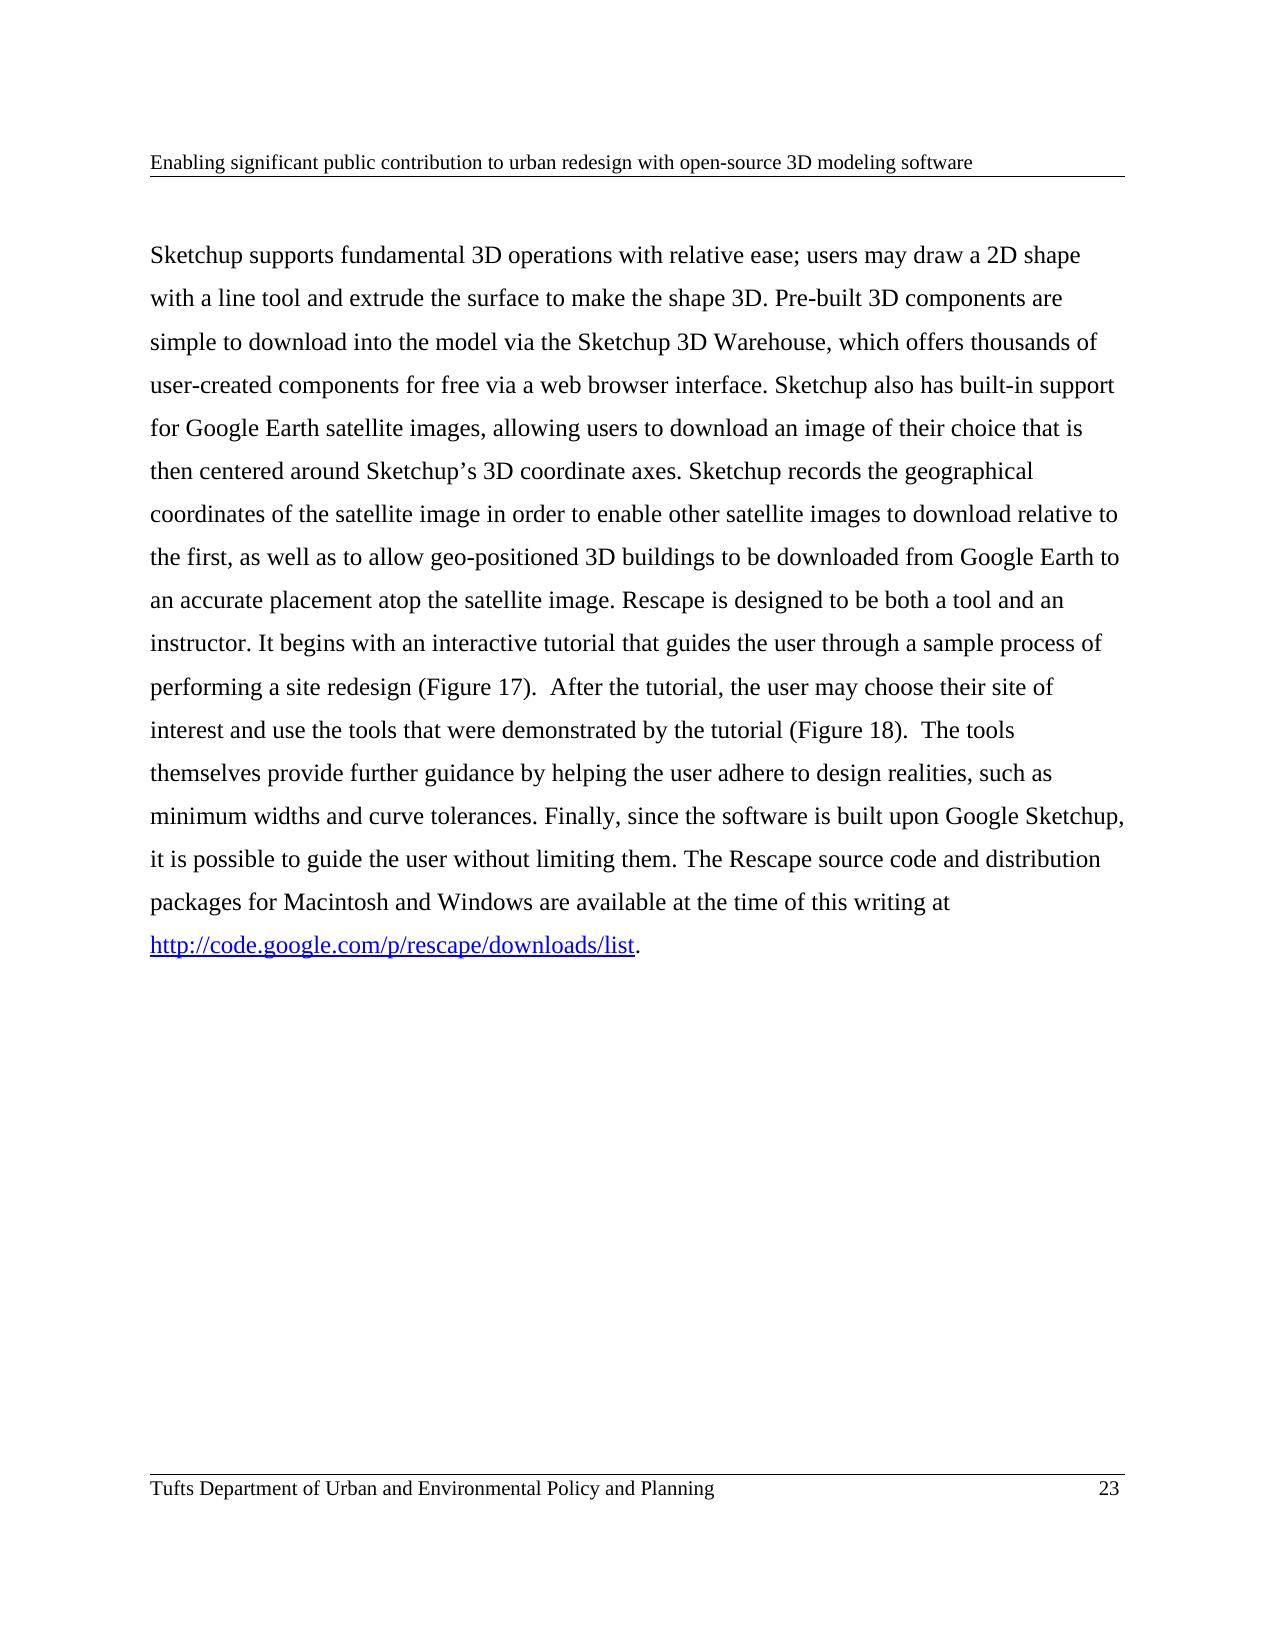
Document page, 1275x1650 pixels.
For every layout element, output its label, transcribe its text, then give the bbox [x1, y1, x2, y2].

text Sketchup supports fundamental 3D operations with relative ease; users may draw a 2D shape with a line tool and extrude the surface to make the shape 3D. Pre-built 3D components are simple to download into the model via the Sketchup 3D Warehouse, which offers thousands of user-created components for free via a web browser interface. Sketchup also has built-in support for Google Earth satellite images, allowing users to download an image of their choice that is then centered around Sketchup’s 3D coordinate axes. Sketchup records the geographical coordinates of the satellite image in order to enable other satellite images to download relative to the first, as well as to allow geo-positioned 3D buildings to be downloaded from Google Earth to an accurate placement atop the satellite image. Rescape is designed to be both a tool and an instructor. It begins with an interactive tutorial that guides the user through a sample process of performing a site redesign (Figure 17). After the tutorial, the user may choose their site of interest and use the tools that were demonstrated by the tutorial (Figure 18). The tools themselves provide further guidance by helping the user adhere to design realities, such as minimum widths and curve tolerances. Finally, since the software is built upon Google Sketchup, it is possible to guide the user without limiting them. The Rescape source code and distribution packages for Macintosh and Windows are available at the time of this writing at http://code.google.com/p/rescape/downloads/list. [150, 240, 1125, 959]
